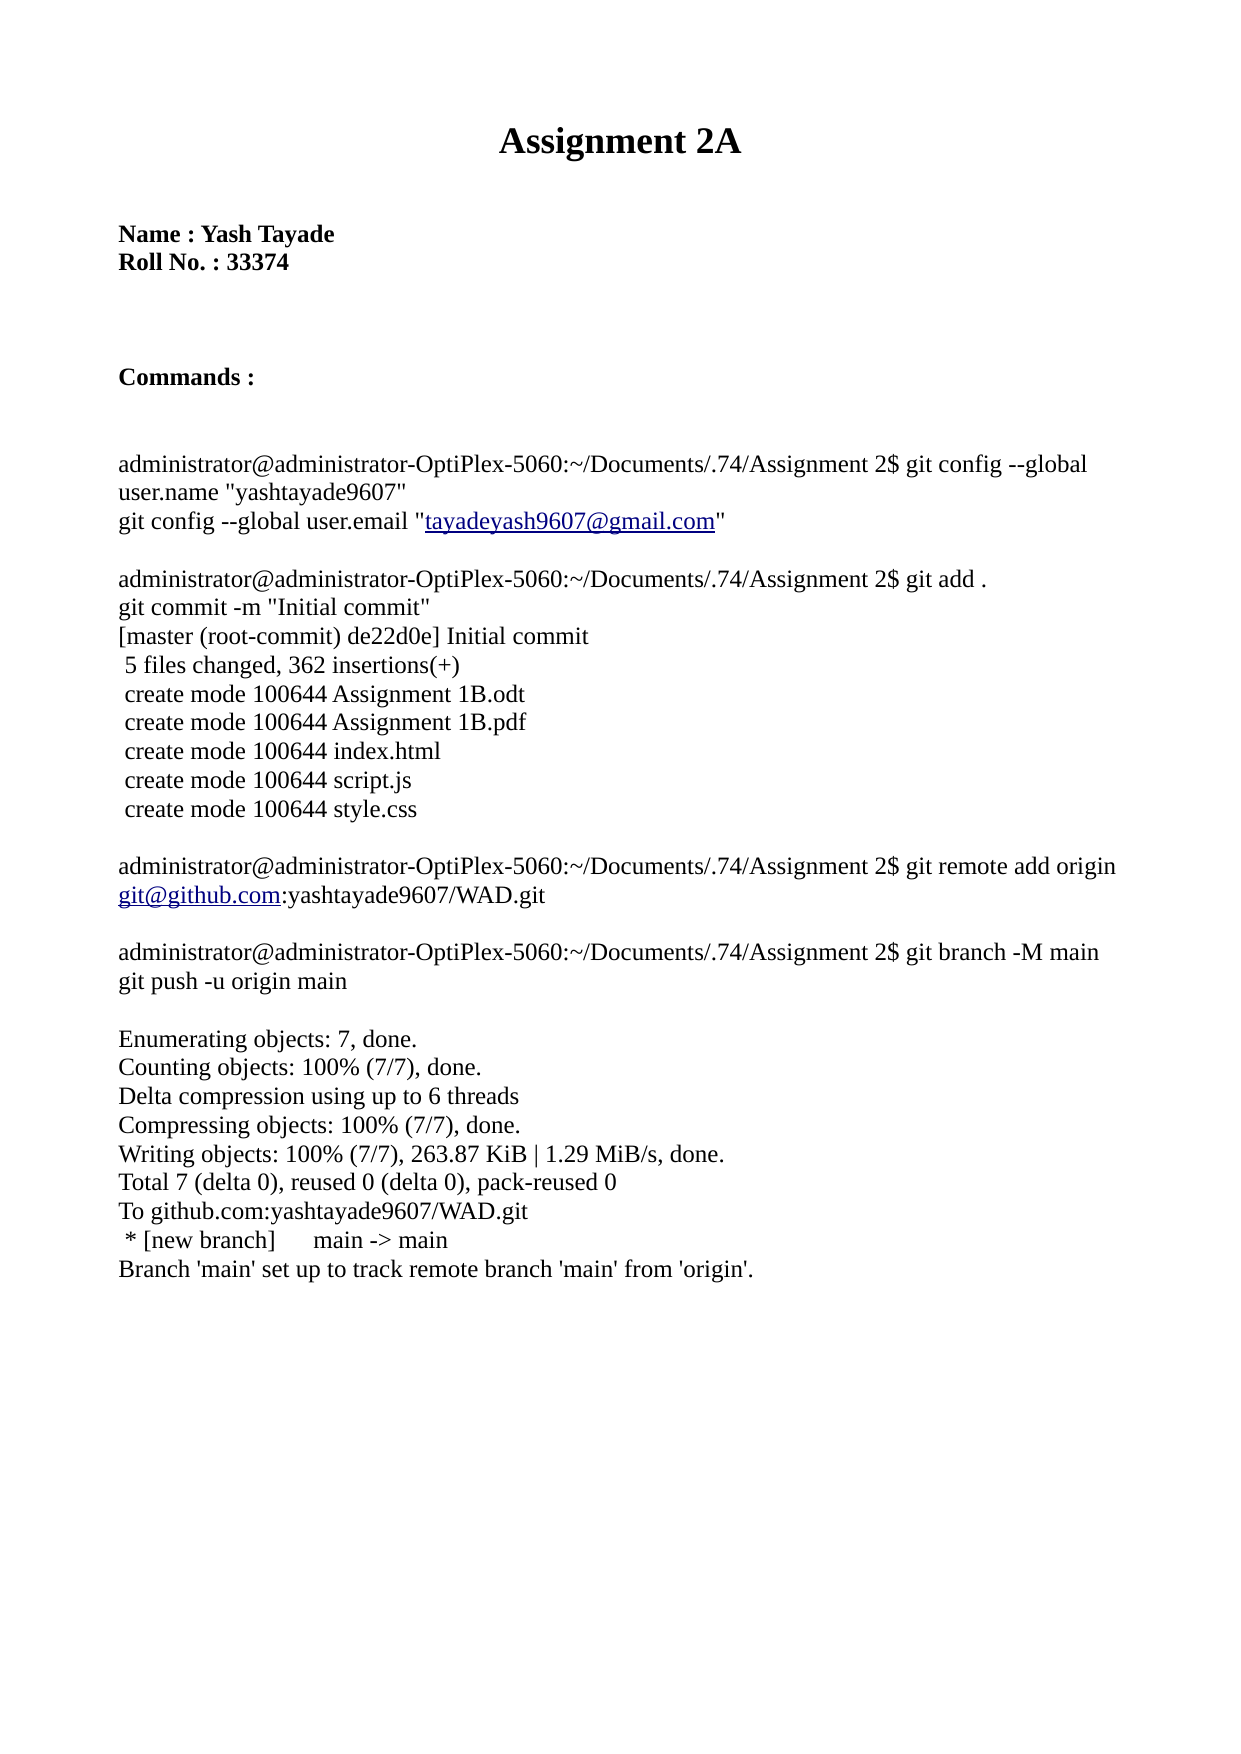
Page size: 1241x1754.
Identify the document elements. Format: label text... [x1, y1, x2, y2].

text Assignment 2A [118, 118, 1122, 161]
text git push -u origin main [118, 966, 1122, 995]
text git config --global user.email "tayadeyash9607@gmail.com" [118, 506, 1122, 535]
text To github.com:yashtayade9607/WAD.git [118, 1196, 1122, 1225]
text create mode 100644 script.js [118, 765, 1122, 794]
text administrator@administrator-OptiPlex-5060:~/Documents/.74/Assignment 2$ git branch -M main [118, 937, 1122, 966]
text create mode 100644 Assignment 1B.pdf [118, 707, 1122, 736]
text * [new branch] main -> main [118, 1225, 1122, 1254]
text create mode 100644 index.html [118, 736, 1122, 765]
text Roll No. : 33374 [118, 247, 1122, 276]
text create mode 100644 Assignment 1B.odt [118, 679, 1122, 707]
text Writing objects: 100% (7/7), 263.87 KiB | 1.29 MiB/s, done. [118, 1139, 1122, 1167]
text Name : Yash Tayade [118, 219, 1122, 247]
text administrator@administrator-OptiPlex-5060:~/Documents/.74/Assignment 2$ git config --global user.name "yashtayade9607" [118, 449, 1122, 506]
text git commit -m "Initial commit" [118, 592, 1122, 621]
text Delta compression using up to 6 threads [118, 1081, 1122, 1110]
text Compressing objects: 100% (7/7), done. [118, 1110, 1122, 1139]
text Commands : [118, 362, 1122, 391]
text Branch 'main' set up to track remote branch 'main' from 'origin'. [118, 1254, 1122, 1282]
text Counting objects: 100% (7/7), done. [118, 1052, 1122, 1081]
text Enumerating objects: 7, done. [118, 1024, 1122, 1052]
text create mode 100644 style.css [118, 794, 1122, 822]
text administrator@administrator-OptiPlex-5060:~/Documents/.74/Assignment 2$ git remote add origin git@github.com:yashtayade9607/WAD.git [118, 851, 1122, 909]
text 5 files changed, 362 insertions(+) [118, 650, 1122, 679]
text administrator@administrator-OptiPlex-5060:~/Documents/.74/Assignment 2$ git add . [118, 564, 1122, 592]
text Total 7 (delta 0), reused 0 (delta 0), pack-reused 0 [118, 1167, 1122, 1196]
text [master (root-commit) de22d0e] Initial commit [118, 621, 1122, 650]
